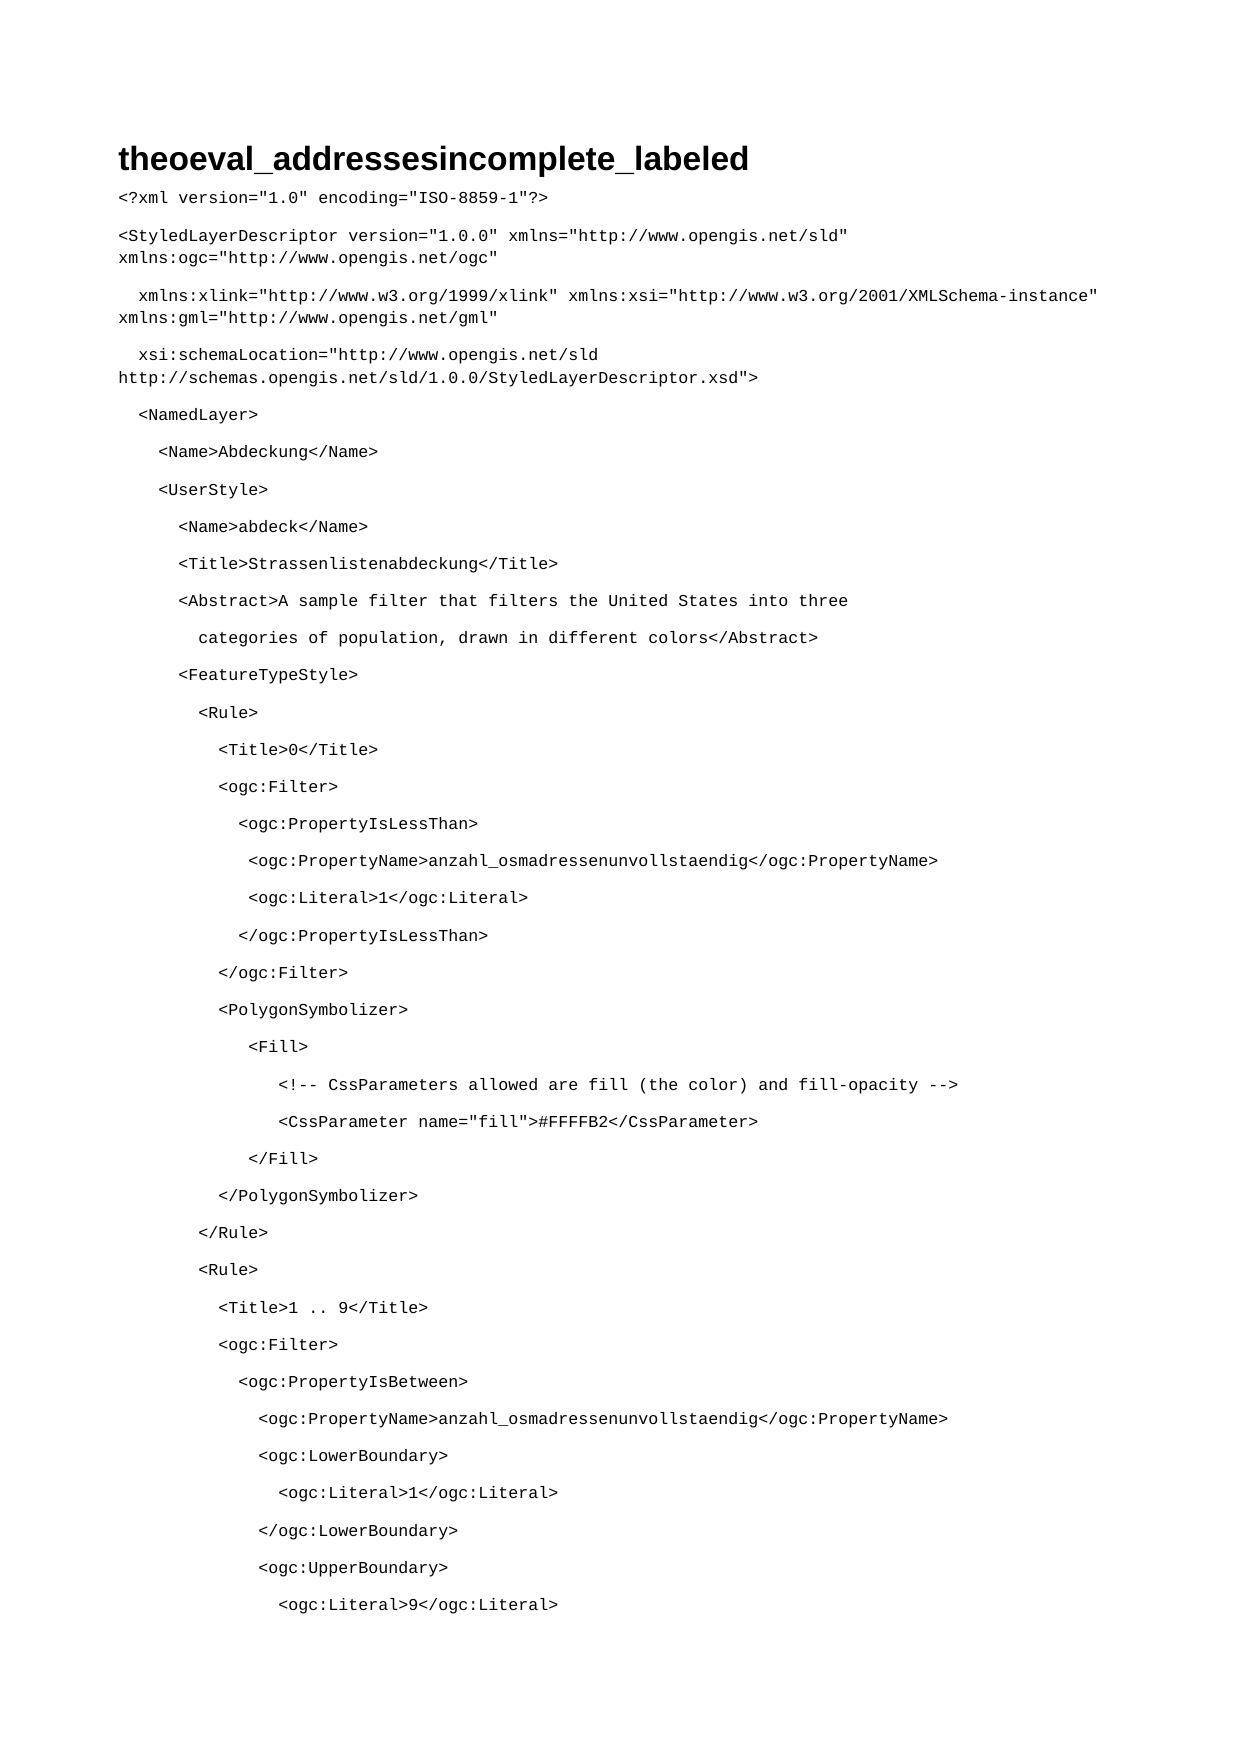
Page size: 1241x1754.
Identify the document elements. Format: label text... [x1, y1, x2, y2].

text xsi:schemaLocation="http://www.opengis.net/sld http://schemas.opengis.net/sld/1.0.0/StyledLayerDescriptor.xsd"> [118, 347, 1122, 388]
text </Rule> [118, 1225, 1122, 1244]
text </ogc:LowerBoundary> [118, 1522, 1122, 1541]
text </ogc:Filter> [118, 964, 1122, 983]
text <ogc:PropertyIsBetween> [118, 1373, 1122, 1392]
text <ogc:PropertyName>anzahl_osmadressenunvollstaendig</ogc:PropertyName> [118, 853, 1122, 872]
text <NamedLayer> [118, 407, 1122, 426]
text <ogc:Filter> [118, 1336, 1122, 1355]
text <Rule> [118, 1262, 1122, 1281]
text <Abstract>A sample filter that filters the United States into three [118, 593, 1122, 611]
text </PolygonSymbolizer> [118, 1188, 1122, 1206]
subtitle theoeval_addressesincomplete_labeled [118, 139, 1122, 178]
text <ogc:LowerBoundary> [118, 1448, 1122, 1467]
text <PolygonSymbolizer> [118, 1002, 1122, 1021]
text <ogc:UpperBoundary> [118, 1559, 1122, 1578]
text <?xml version="1.0" encoding="ISO-8859-1"?> [118, 190, 1122, 209]
text <Fill> [118, 1039, 1122, 1058]
text <ogc:Filter> [118, 778, 1122, 797]
text <ogc:PropertyName>anzahl_osmadressenunvollstaendig</ogc:PropertyName> [118, 1411, 1122, 1429]
text <Rule> [118, 704, 1122, 723]
text <ogc:Literal>1</ogc:Literal> [118, 890, 1122, 909]
text xmlns:xlink="http://www.w3.org/1999/xlink" xmlns:xsi="http://www.w3.org/2001/XMLSchema-instance" xmlns:gml="http://www.opengis.net/gml" [118, 287, 1122, 328]
text <Name>Abdeckung</Name> [118, 444, 1122, 463]
text </ogc:PropertyIsLessThan> [118, 927, 1122, 946]
text <Title>Strassenlistenabdeckung</Title> [118, 555, 1122, 574]
text <!-- CssParameters allowed are fill (the color) and fill-opacity --> [118, 1076, 1122, 1095]
text <CssParameter name="fill">#FFFFB2</CssParameter> [118, 1113, 1122, 1132]
text <StyledLayerDescriptor version="1.0.0" xmlns="http://www.opengis.net/sld" xmlns:ogc="http://www.opengis.net/ogc" [118, 227, 1122, 269]
text categories of population, drawn in different colors</Abstract> [118, 630, 1122, 649]
text <UserStyle> [118, 481, 1122, 500]
text <Title>0</Title> [118, 741, 1122, 760]
text <ogc:Literal>1</ogc:Literal> [118, 1485, 1122, 1504]
text <Name>abdeck</Name> [118, 518, 1122, 537]
text <ogc:Literal>9</ogc:Literal> [118, 1597, 1122, 1616]
text <FeatureTypeStyle> [118, 667, 1122, 686]
text <ogc:PropertyIsLessThan> [118, 816, 1122, 834]
text <Title>1 .. 9</Title> [118, 1299, 1122, 1318]
text </Fill> [118, 1150, 1122, 1169]
